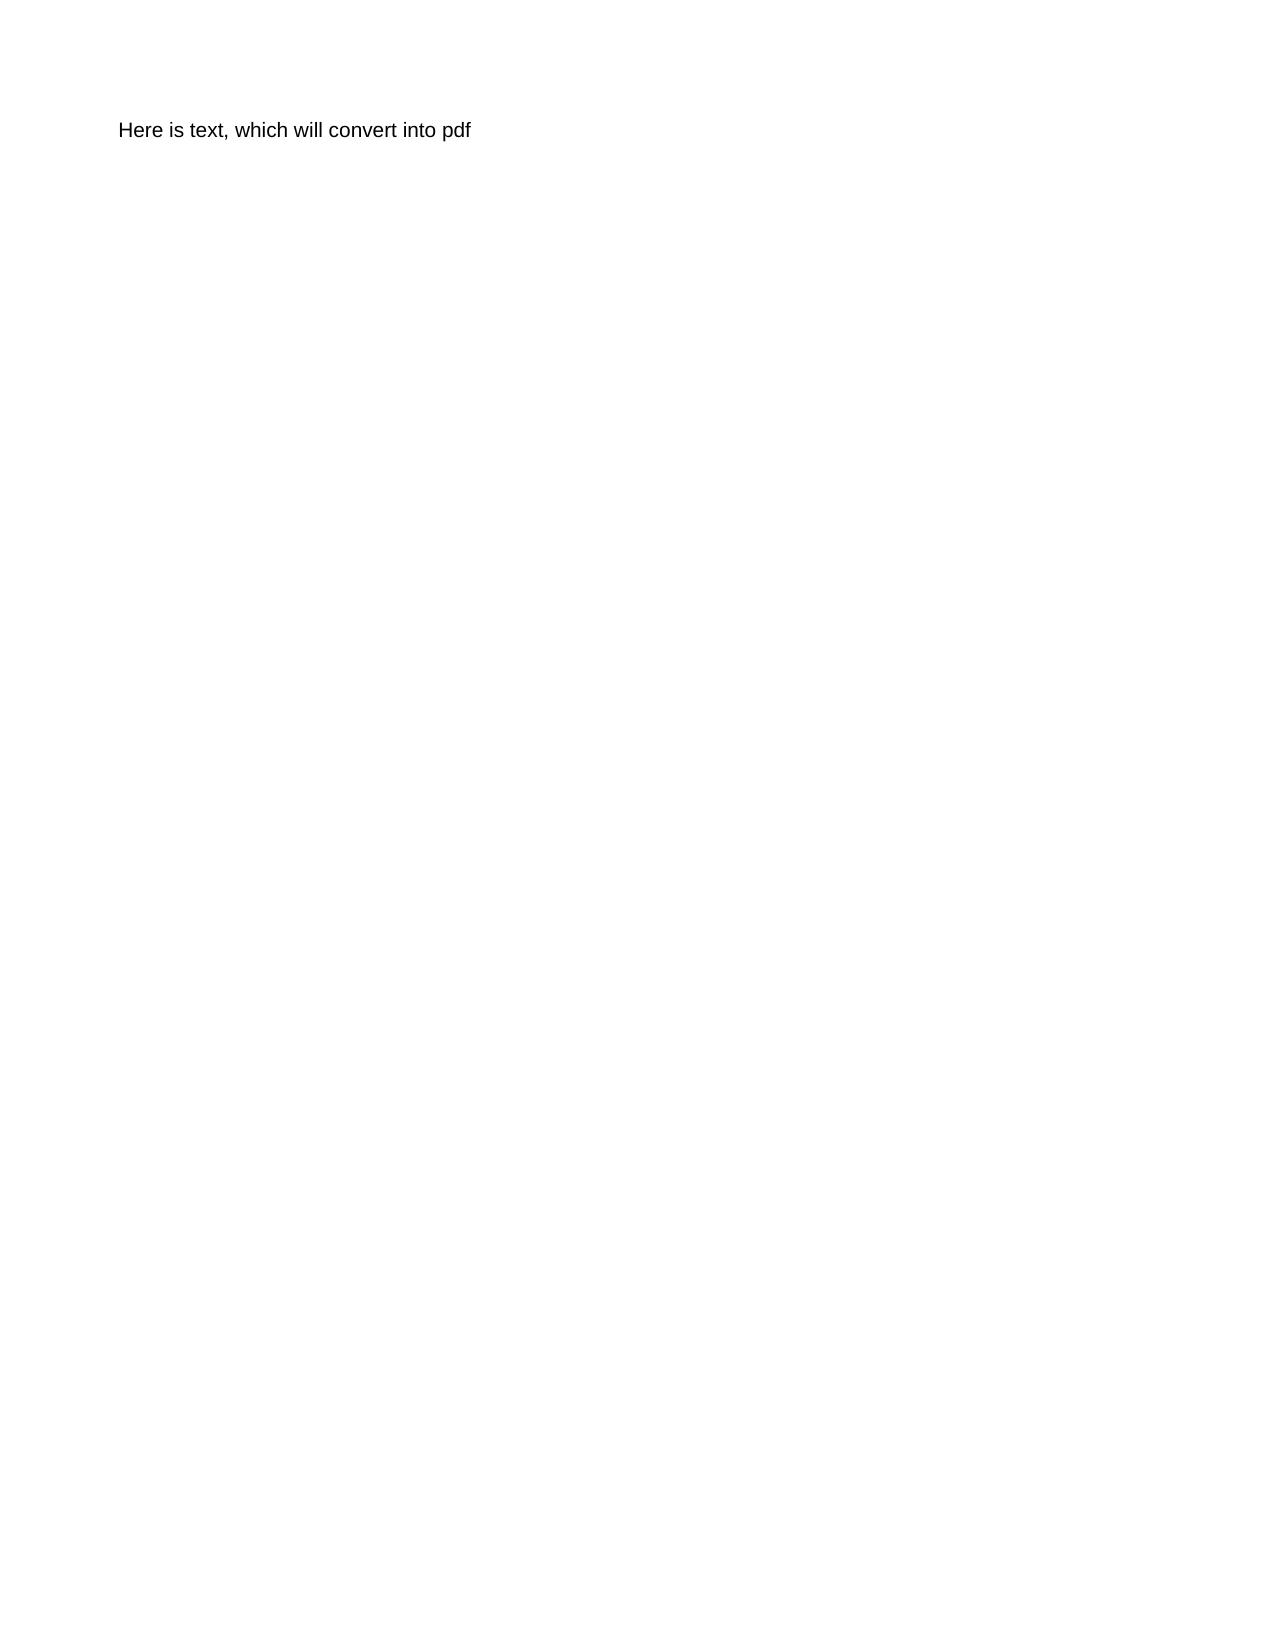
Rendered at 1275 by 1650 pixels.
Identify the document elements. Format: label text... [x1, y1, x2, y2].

text Here is text, which will convert into pdf [118, 118, 1157, 142]
